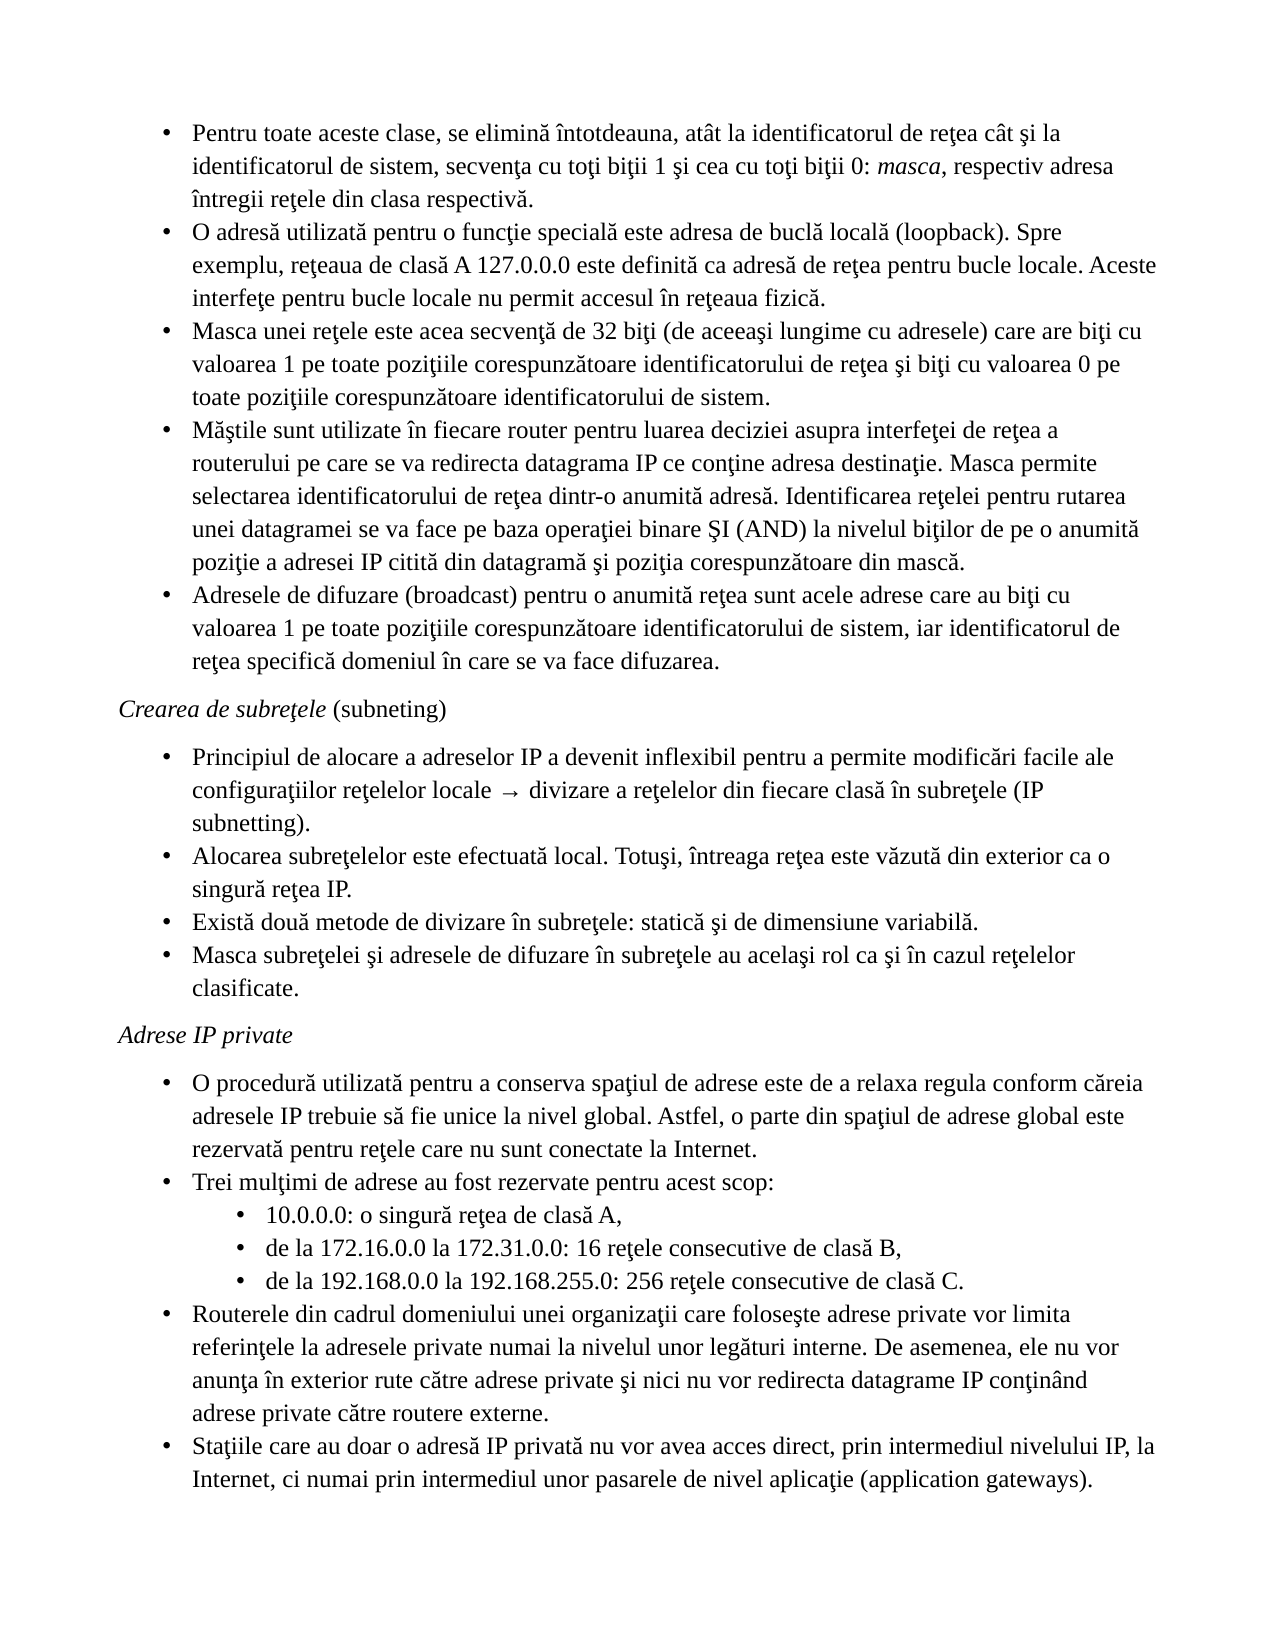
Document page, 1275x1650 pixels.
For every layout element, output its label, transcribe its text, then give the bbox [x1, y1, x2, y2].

list de la 192.168.0.0 la 192.168.255.0: 256 reţele consecutive de clasă C. [236, 1266, 1157, 1295]
list Măştile sunt utilizate în fiecare router pentru luarea deciziei asupra interfeţei de reţea a routerului pe care se va redirecta datagrama IP ce conţine adresa destinaţie. Masca permite selectarea identificatorului de reţea dintr-o anumită adresă. Identificarea reţelei pentru rutarea unei datagramei se va face pe baza operaţiei binare ŞI (AND) la nivelul biţilor de pe o anumită poziţie a adresei IP citită din datagramă şi poziţia corespunzătoare din mască. [162, 415, 1157, 576]
text Crearea de subreţele (subneting) [118, 694, 1157, 723]
list Masca subreţelei şi adresele de difuzare în subreţele au acelaşi rol ca şi în cazul reţelelor clasificate. [162, 940, 1157, 1002]
list O procedură utilizată pentru a conserva spaţiul de adrese este de a relaxa regula conform căreia adresele IP trebuie să fie unice la nivel global. Astfel, o parte din spaţiul de adrese global este rezervată pentru reţele care nu sunt conectate la Internet. [162, 1068, 1157, 1163]
list de la 172.16.0.0 la 172.31.0.0: 16 reţele consecutive de clasă B, [236, 1233, 1157, 1262]
list 10.0.0.0: o singură reţea de clasă A, [236, 1200, 1157, 1229]
list Adresele de difuzare (broadcast) pentru o anumită reţea sunt acele adrese care au biţi cu valoarea 1 pe toate poziţiile corespunzătoare identificatorului de sistem, iar identificatorul de reţea specifică domeniul în care se va face difuzarea. [162, 580, 1157, 675]
list Alocarea subreţelelor este efectuată local. Totuşi, întreaga reţea este văzută din exterior ca o singură reţea IP. [162, 841, 1157, 902]
list Masca unei reţele este acea secvenţă de 32 biţi (de aceeaşi lungime cu adresele) care are biţi cu valoarea 1 pe toate poziţiile corespunzătoare identificatorului de reţea şi biţi cu valoarea 0 pe toate poziţiile corespunzătoare identificatorului de sistem. [162, 316, 1157, 411]
list Există două metode de divizare în subreţele: statică şi de dimensiune variabilă. [162, 907, 1157, 936]
list O adresă utilizată pentru o funcţie specială este adresa de buclă locală (loopback). Spre exemplu, reţeaua de clasă A 127.0.0.0 este definită ca adresă de reţea pentru bucle locale. Aceste interfeţe pentru bucle locale nu permit accesul în reţeaua fizică. [162, 217, 1157, 312]
list Trei mulţimi de adrese au fost rezervate pentru acest scop: [162, 1167, 1157, 1196]
list Principiul de alocare a adreselor IP a devenit inflexibil pentru a permite modificări facile ale configuraţiilor reţelelor locale → divizare a reţelelor din fiecare clasă în subreţele (IP subnetting). [162, 742, 1157, 836]
list Staţiile care au doar o adresă IP privată nu vor avea acces direct, prin intermediul nivelului IP, la Internet, ci numai prin intermediul unor pasarele de nivel aplicaţie (application gateways). [162, 1431, 1157, 1493]
text Adrese IP private [118, 1020, 1157, 1049]
list Pentru toate aceste clase, se elimină întotdeauna, atât la identificatorul de reţea cât şi la identificatorul de sistem, secvenţa cu toţi biţii 1 şi cea cu toţi biţii 0: masca, respectiv adresa întregii reţele din clasa respectivă. [162, 118, 1157, 213]
list Routerele din cadrul domeniului unei organizaţii care foloseşte adrese private vor limita referinţele la adresele private numai la nivelul unor legături interne. De asemenea, ele nu vor anunţa în exterior rute către adrese private şi nici nu vor redirecta datagrame IP conţinând adrese private către routere externe. [162, 1299, 1157, 1427]
